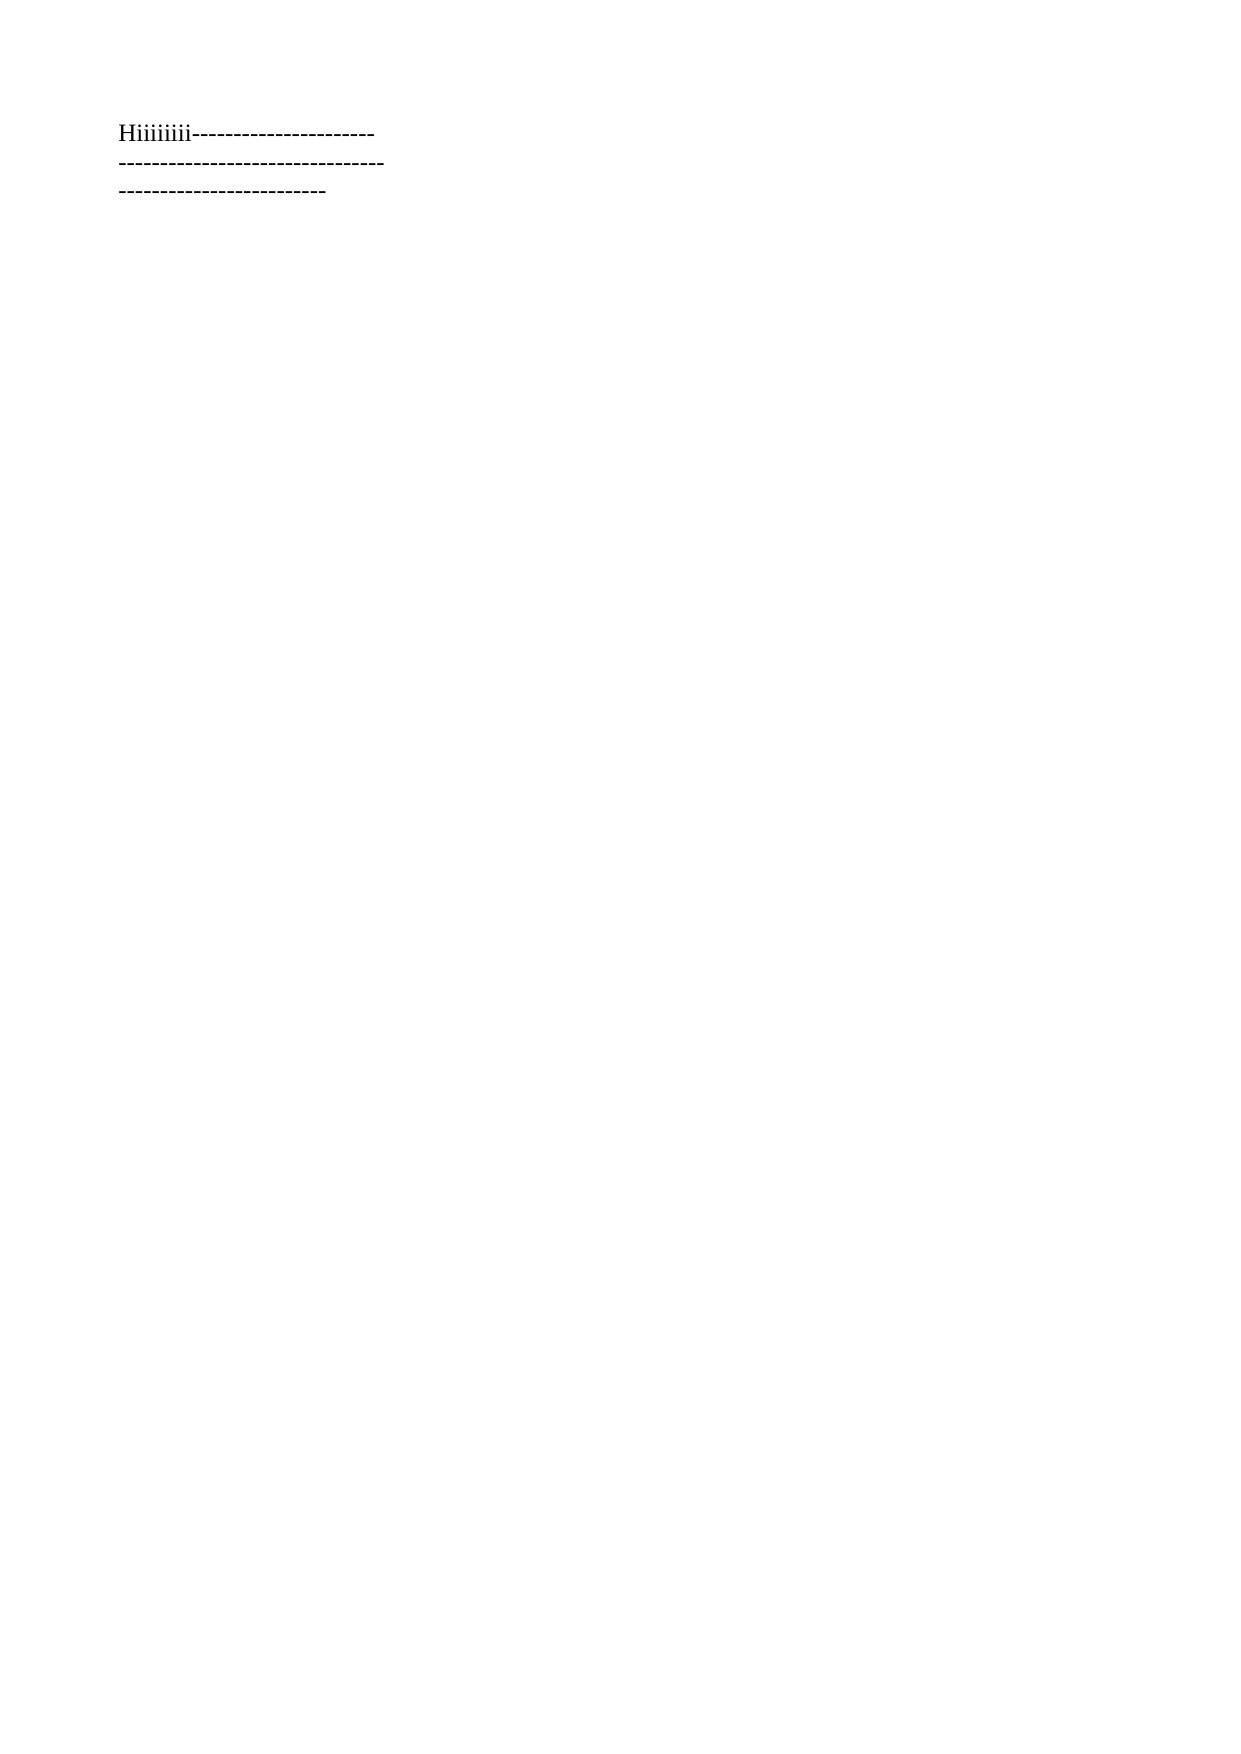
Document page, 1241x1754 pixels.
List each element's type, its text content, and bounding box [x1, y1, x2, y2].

text Hiiiiiiii---------------------- [118, 118, 1122, 147]
text ------------------------- [118, 176, 1122, 204]
text -------------------------------- [118, 147, 1122, 176]
